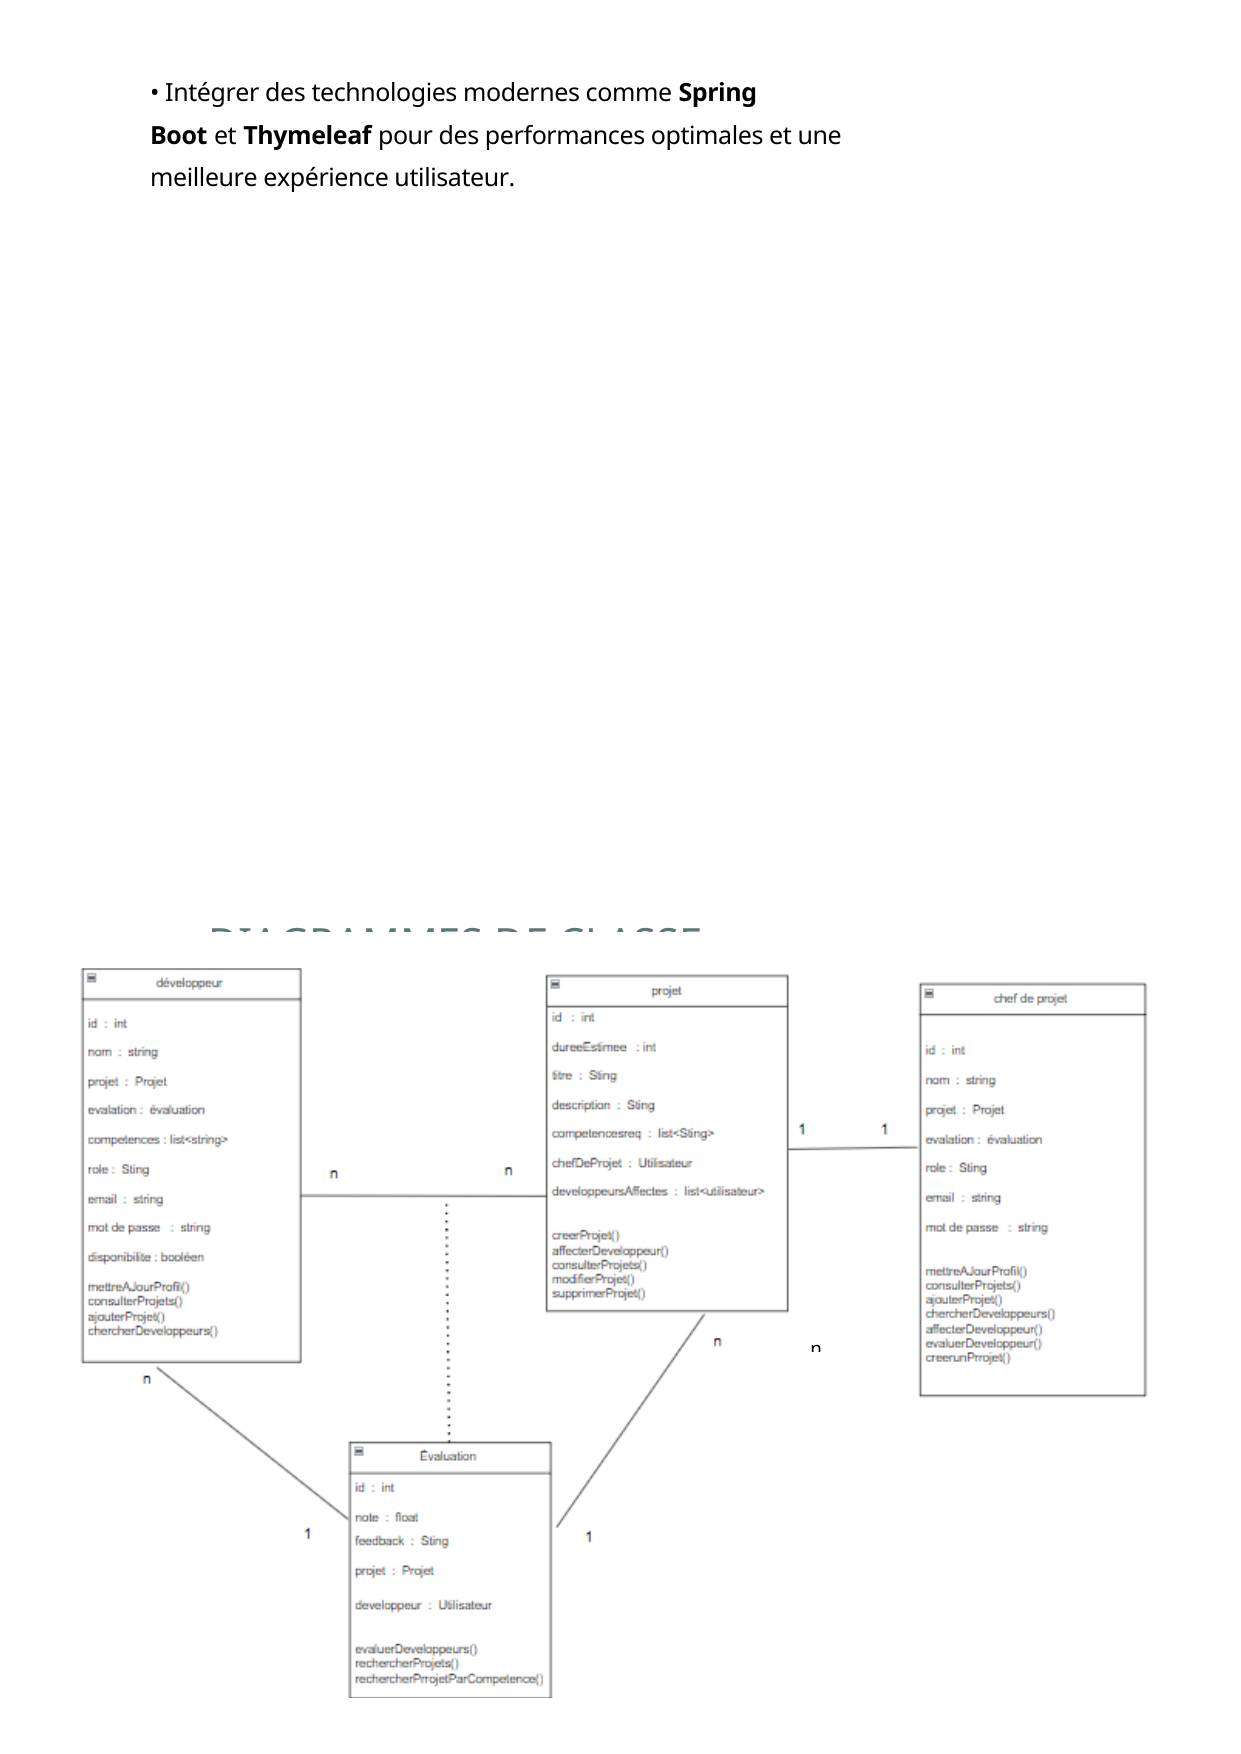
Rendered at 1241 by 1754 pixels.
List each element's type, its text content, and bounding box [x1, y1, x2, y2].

text n [810, 1335, 834, 1352]
text • Intégrer des technologies modernes comme Spring Boot et Thymeleaf pour des performances optimales et une meilleure expérience utilisateur. [150, 75, 865, 194]
table_header Diagrammes de classe [197, 902, 1134, 932]
